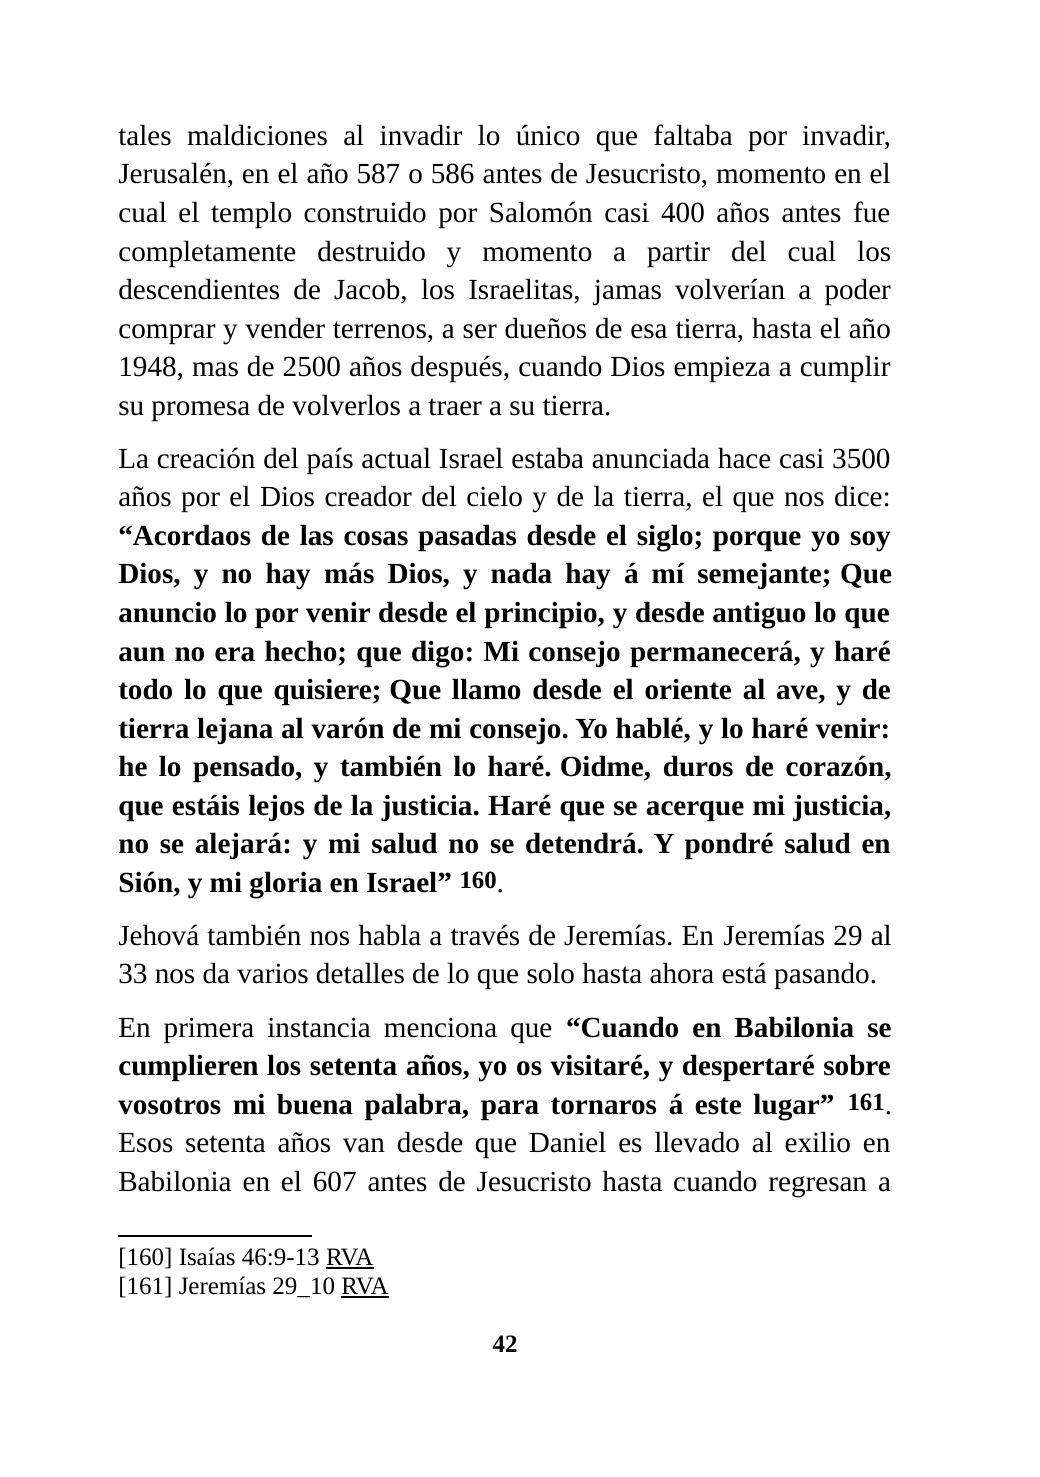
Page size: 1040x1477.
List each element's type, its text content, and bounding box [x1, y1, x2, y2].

text Isaías 46:9-13 RVA [118, 1242, 892, 1271]
text En primera instancia menciona que “Cuando en Babilonia se cumplieren los setenta años, yo os visitaré, y despertaré sobre vosotros mi buena palabra, para tornaros á este lugar” . Esos setenta años van desde que Daniel es llevado al exilio en Babilonia en el 607 antes de Jesucristo hasta cuando regresan a [118, 1010, 892, 1197]
text Jeremías 29_10 RVA [118, 1271, 892, 1300]
text tales maldiciones al invadir lo único que faltaba por invadir, Jerusalén, en el año 587 o 586 antes de Jesucristo, momento en el cual el templo construido por Salomón casi 400 años antes fue completamente destruido y momento a partir del cual los descendientes de Jacob, los Israelitas, jamas volverían a poder comprar y vender terrenos, a ser dueños de esa tierra, hasta el año 1948, mas de 2500 años después, cuando Dios empieza a cumplir su promesa de volverlos a traer a su tierra. [118, 118, 892, 421]
text Jehová también nos habla a través de Jeremías. En Jeremías 29 al 33 nos da varios detalles de lo que solo hasta ahora está pasando. [118, 918, 892, 990]
text La creación del país actual Israel estaba anunciada hace casi 3500 años por el Dios creador del cielo y de la tierra, el que nos dice: “Acordaos de las cosas pasadas desde el siglo; porque yo soy Dios, y no hay más Dios, y nada hay á mí semejante; Que anuncio lo por venir desde el principio, y desde antiguo lo que aun no era hecho; que digo: Mi consejo permanecerá, y haré todo lo que quisiere; Que llamo desde el oriente al ave, y de tierra lejana al varón de mi consejo. Yo hablé, y lo haré venir: he lo pensado, y también lo haré. Oidme, duros de corazón, que estáis lejos de la justicia. Haré que se acerque mi justicia, no se alejará: y mi salud no se detendrá. Y pondré salud en Sión, y mi gloria en Israel” . [118, 441, 892, 898]
